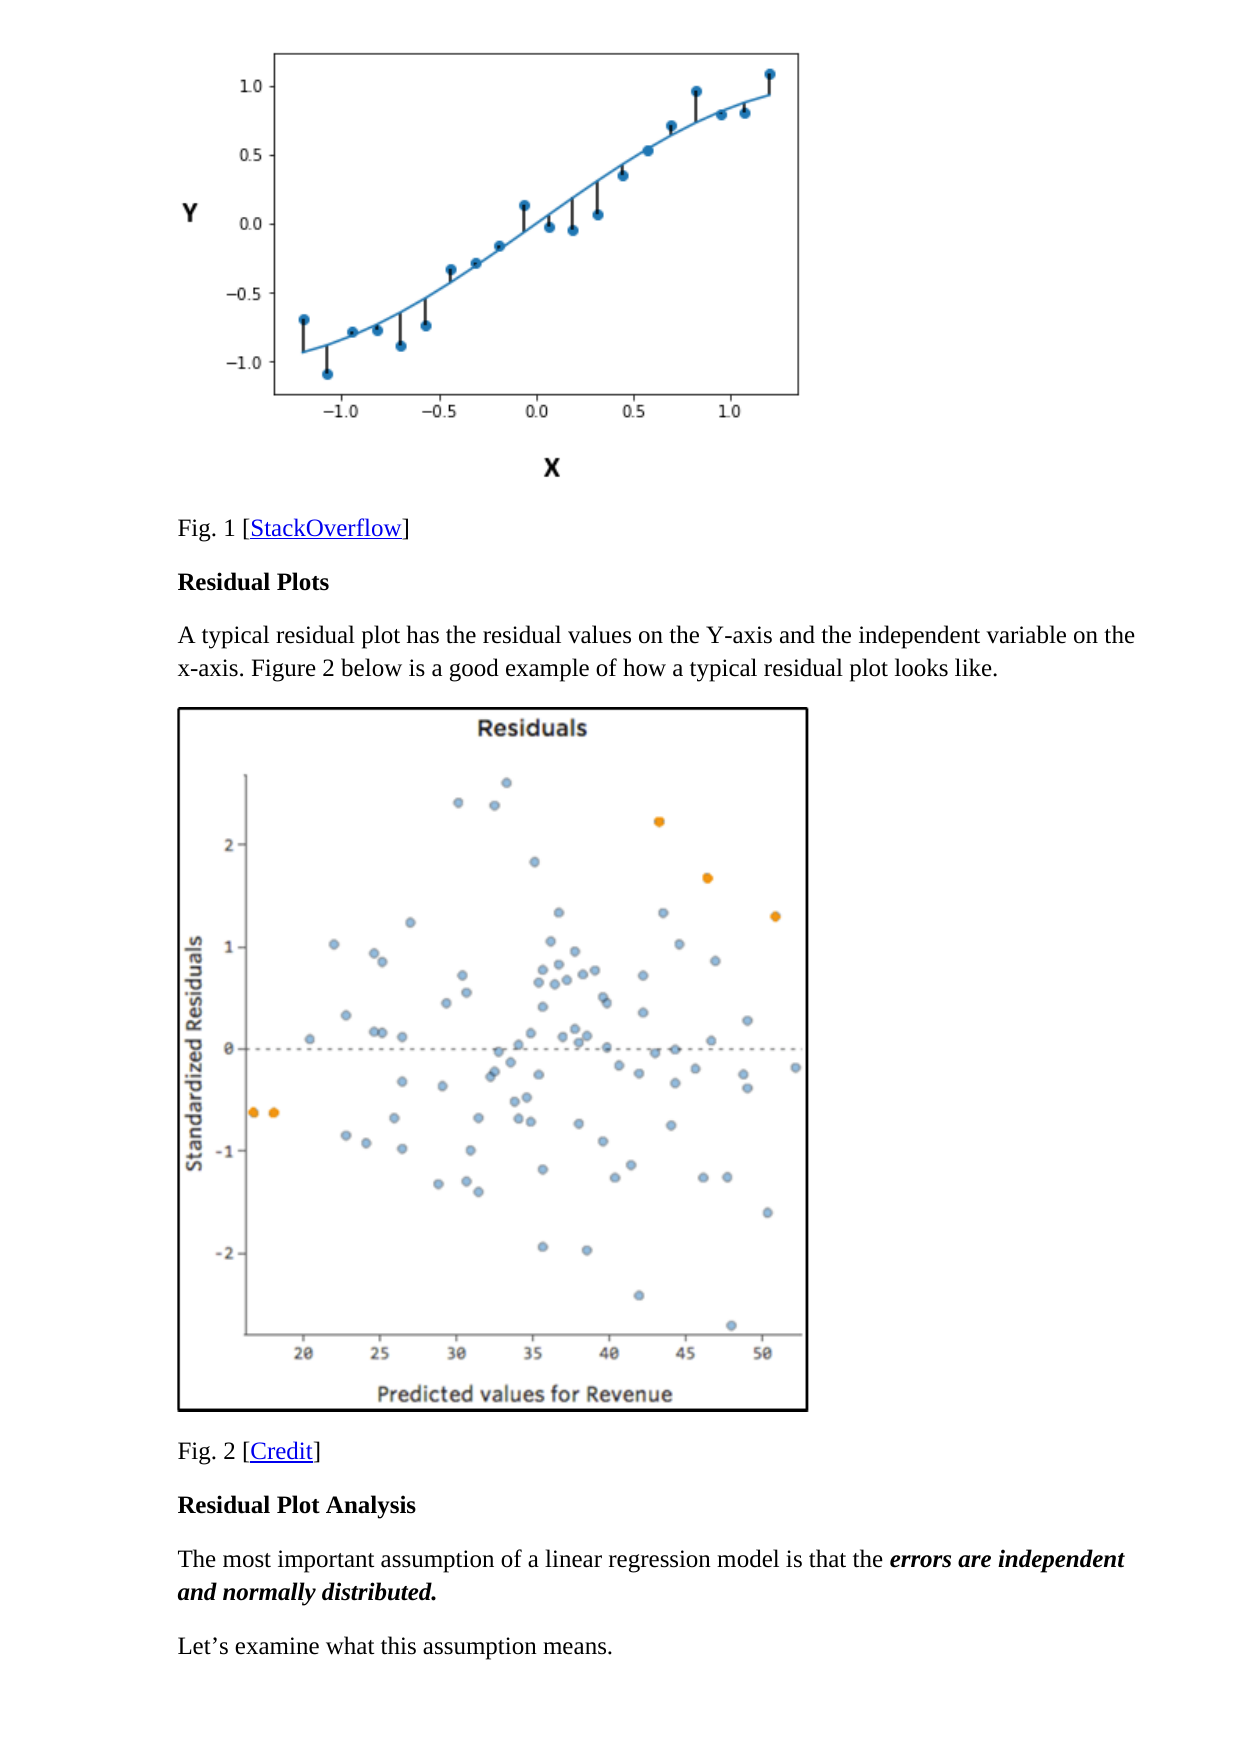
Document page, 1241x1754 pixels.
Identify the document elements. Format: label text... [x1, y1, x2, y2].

text Residual Plot Analysis [177, 1490, 1152, 1519]
text A typical residual plot has the residual values on the Y-axis and the independent variable on the x-axis. Figure 2 below is a good example of how a typical residual plot looks like. [177, 620, 1152, 682]
text The most important assumption of a linear regression model is that the errors are independent and normally distributed. [177, 1544, 1152, 1606]
text Fig. 1 [StackOverflow] [177, 513, 1152, 541]
text Let’s examine what this assumption means. [177, 1631, 1152, 1660]
picture [177, 44, 818, 488]
text Residual Plots [177, 567, 1152, 595]
picture [177, 707, 809, 1412]
text Fig. 2 [Credit] [177, 1436, 1152, 1465]
